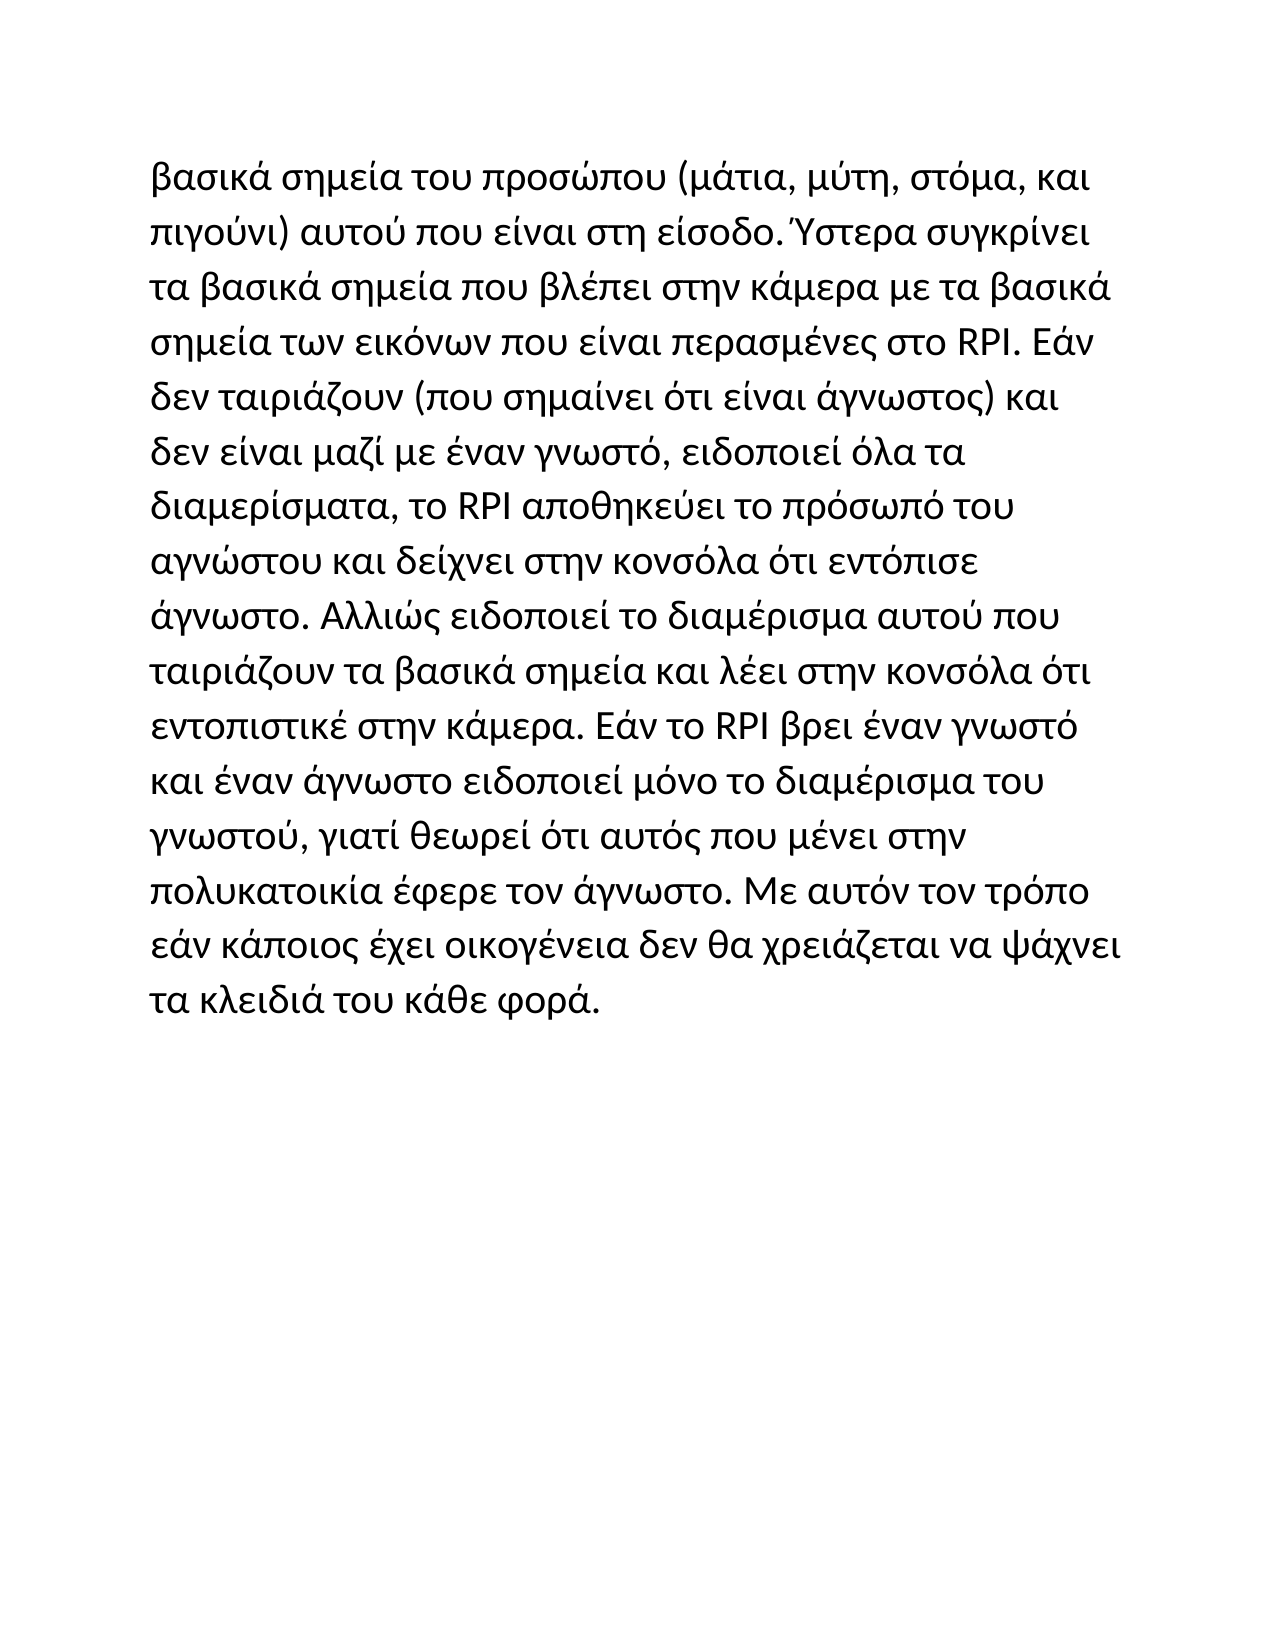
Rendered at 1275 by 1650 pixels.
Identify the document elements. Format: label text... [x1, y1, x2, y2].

text βασικά σημεία του προσώπου (μάτια, μύτη, στόμα, και πιγούνι) αυτού που είναι στη είσοδο. Ύστερα συγκρίνει τα βασικά σημεία που βλέπει στην κάμερα με τα βασικά σημεία των εικόνων που είναι περασμένες στο RPI. Εάν δεν ταιριάζουν (που σημαίνει ότι είναι άγνωστος) και δεν είναι μαζί με έναν γνωστό, ειδοποιεί όλα τα διαμερίσματα, το RPI αποθηκεύει το πρόσωπό του αγνώστου και δείχνει στην κονσόλα ότι εντόπισε άγνωστο. Αλλιώς ειδοποιεί το διαμέρισμα αυτού που ταιριάζουν τα βασικά σημεία και λέει στην κονσόλα ότι εντοπιστικέ στην κάμερα. Εάν το RPI βρει έναν γνωστό και έναν άγνωστο ειδοποιεί μόνο το διαμέρισμα του γνωστού, γιατί θεωρεί ότι αυτός που μένει στην πολυκατοικία έφερε τον άγνωστο. Με αυτόν τον τρόπο εάν κάποιος έχει οικογένεια δεν θα χρειάζεται να ψάχνει τα κλειδιά του κάθε φορά. [150, 150, 1125, 1024]
